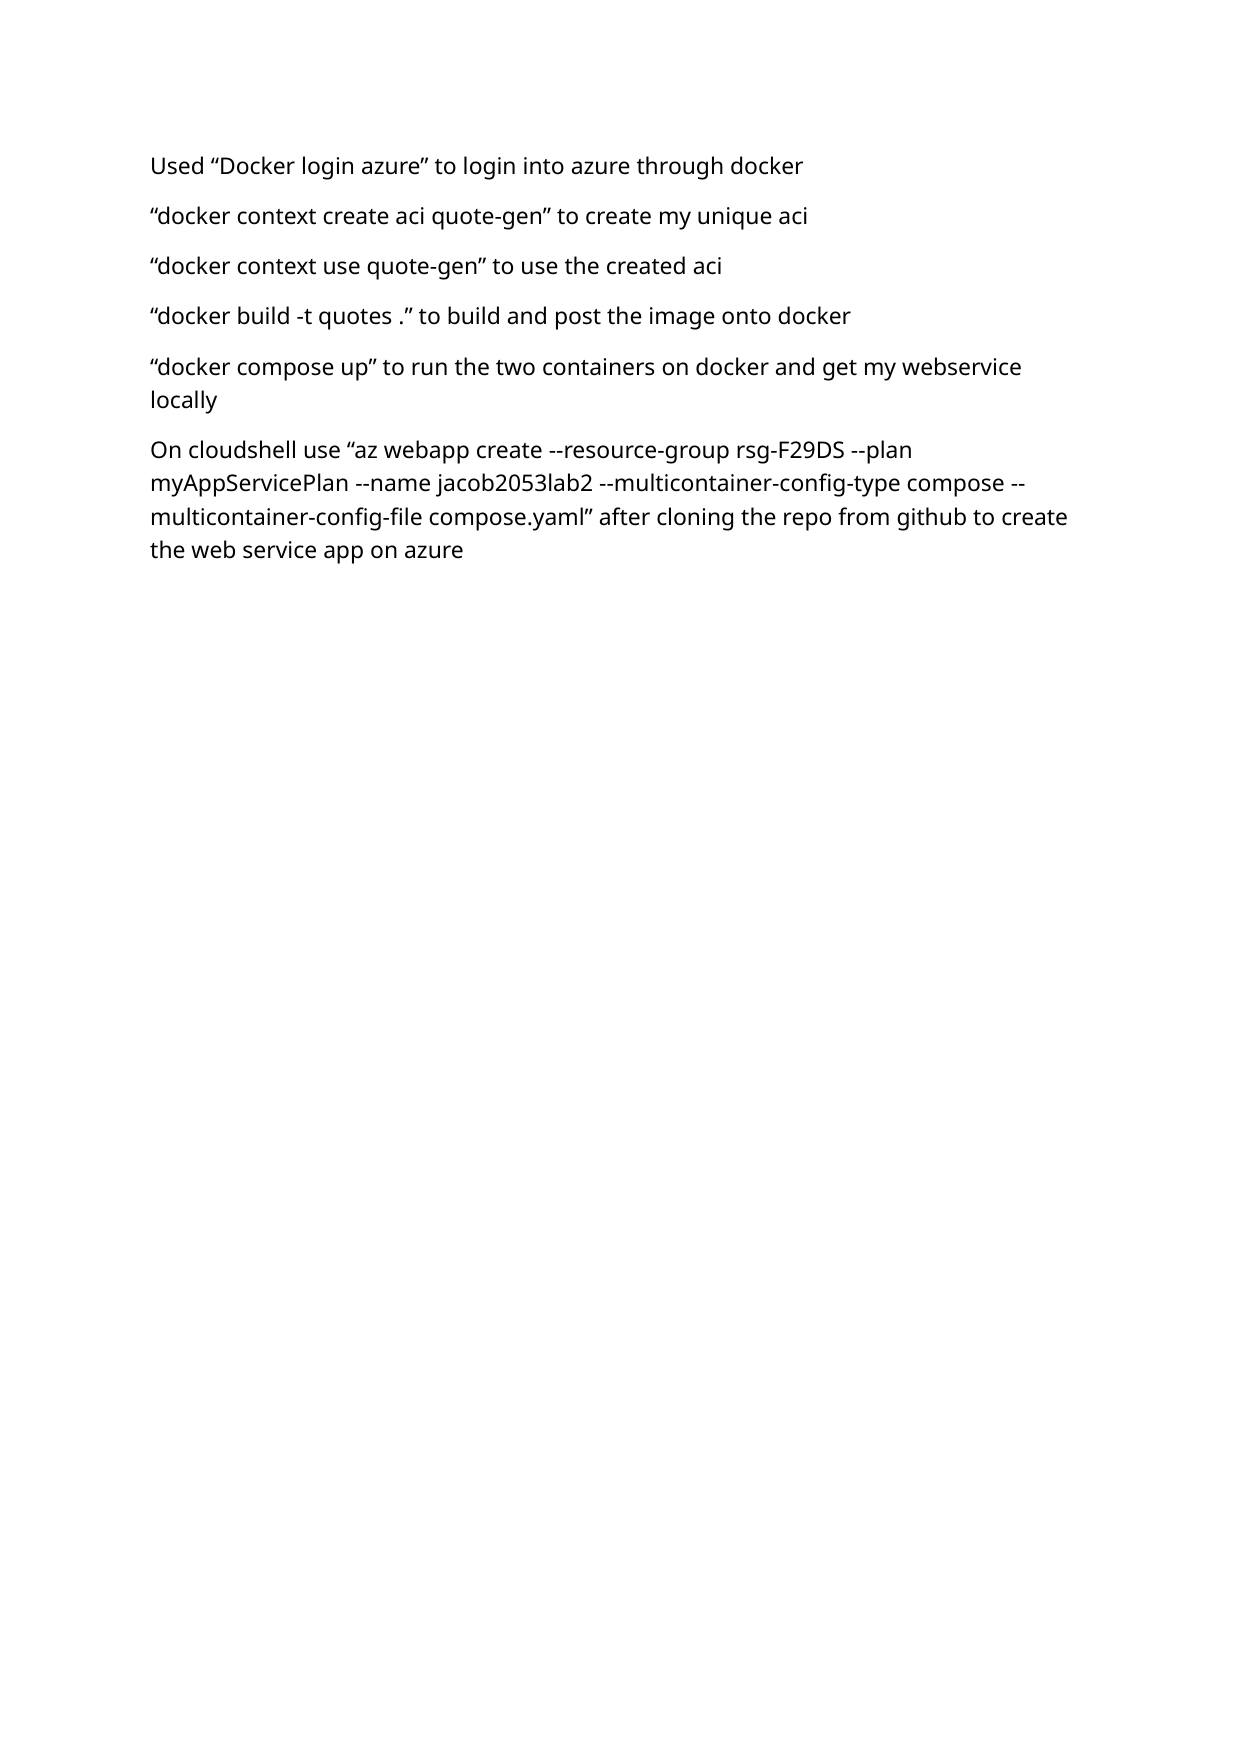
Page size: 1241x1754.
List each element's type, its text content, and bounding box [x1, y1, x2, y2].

text On cloudshell use “az webapp create --resource-group rsg-F29DS --plan myAppServicePlan --name jacob2053lab2 --multicontainer-config-type compose --multicontainer-config-file compose.yaml” after cloning the repo from github to create the web service app on azure [150, 434, 1090, 566]
text “docker compose up” to run the two containers on docker and get my webservice locally [150, 350, 1090, 415]
text “docker context use quote-gen” to use the created aci [150, 250, 1090, 281]
text Used “Docker login azure” to login into azure through docker [150, 150, 1090, 181]
text “docker context create aci quote-gen” to create my unique aci [150, 200, 1090, 231]
text “docker build -t quotes .” to build and post the image onto docker [150, 300, 1090, 332]
